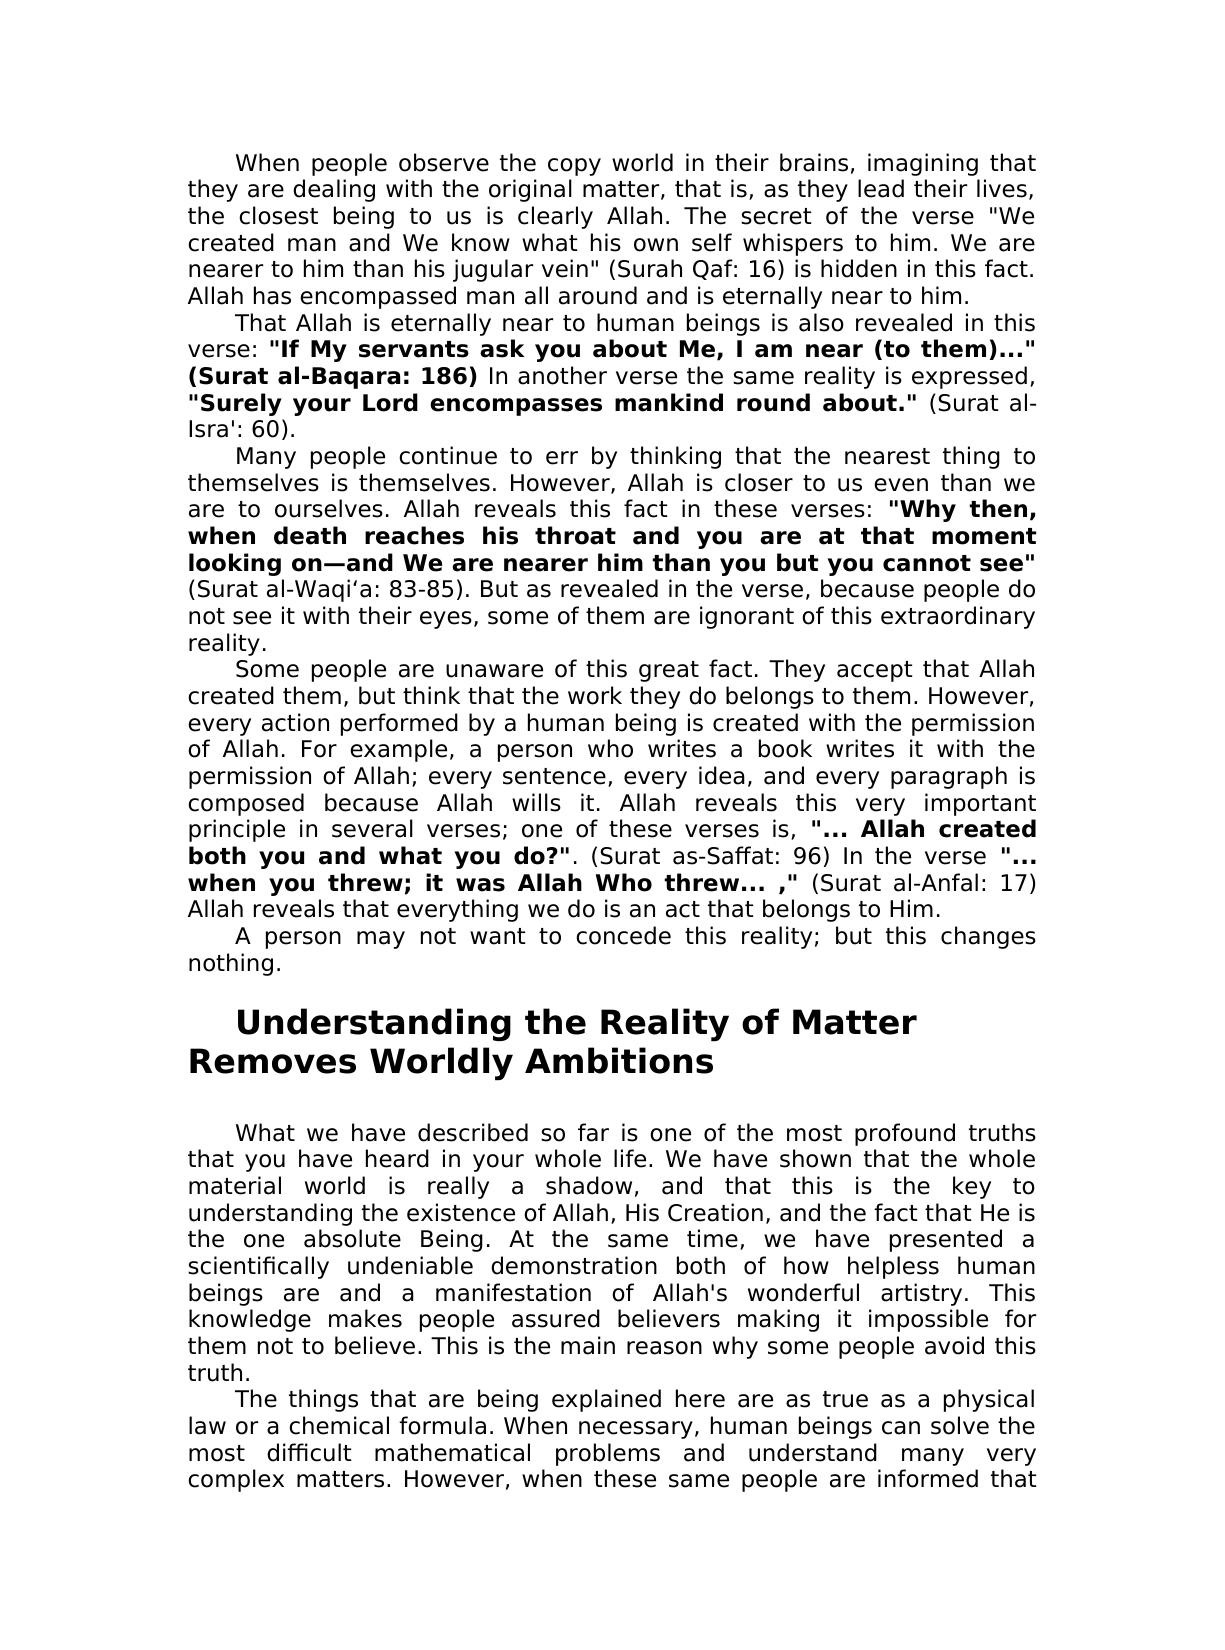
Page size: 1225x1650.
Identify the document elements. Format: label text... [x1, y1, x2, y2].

text What we have described so far is one of the most profound truths that you have heard in your whole life. We have shown that the whole material world is really a shadow, and that this is the key to understanding the existence of Allah, His Creation, and the fact that He is the one absolute Being. At the same time, we have presented a scientifically undeniable demonstration both of how helpless human beings are and a manifestation of Allah's wonderful artistry. This knowledge makes people assured believers making it impossible for them not to believe. This is the main reason why some people avoid this truth. [187, 1120, 1037, 1387]
text A person may not want to concede this reality; but this changes nothing. [187, 923, 1037, 977]
text Some people are unaware of this great fact. They accept that Allah created them, but think that the work they do belongs to them. However, every action performed by a human being is created with the permission of Allah. For example, a person who writes a book writes it with the permission of Allah; every sentence, every idea, and every paragraph is composed because Allah wills it. Allah reveals this very important principle in several verses; one of these verses is, "... Allah created both you and what you do?". (Surat as-Saffat: 96) In the verse "... when you threw; it was Allah Who threw... ," (Surat al-Anfal: 17) Allah reveals that everything we do is an act that belongs to Him. [187, 657, 1037, 923]
text The things that are being explained here are as true as a physical law or a chemical formula. When necessary, human beings can solve the most difficult mathematical problems and understand many very complex matters. However, when these same people are informed that [187, 1387, 1037, 1493]
text Understanding the Reality of Matter Removes Worldly Ambitions [187, 1003, 1037, 1081]
text Many people continue to err by thinking that the nearest thing to themselves is themselves. However, Allah is closer to us even than we are to ourselves. Allah reveals this fact in these verses: "Why then, when death reaches his throat and you are at that moment looking on—and We are nearer him than you but you cannot see" (Surat al-Waqi‘a: 83-85). But as revealed in the verse, because people do not see it with their eyes, some of them are ignorant of this extraordinary reality. [187, 443, 1037, 657]
text That Allah is eternally near to human beings is also revealed in this verse: "If My servants ask you about Me, I am near (to them)..." (Surat al-Baqara: 186) In another verse the same reality is expressed, "Surely your Lord encompasses mankind round about." (Surat al-Isra': 60). [187, 310, 1037, 443]
text When people observe the copy world in their brains, imagining that they are dealing with the original matter, that is, as they lead their lives, the closest being to us is clearly Allah. The secret of the verse "We created man and We know what his own self whispers to him. We are nearer to him than his jugular vein" (Surah Qaf: 16) is hidden in this fact. Allah has encompassed man all around and is eternally near to him. [187, 150, 1037, 310]
